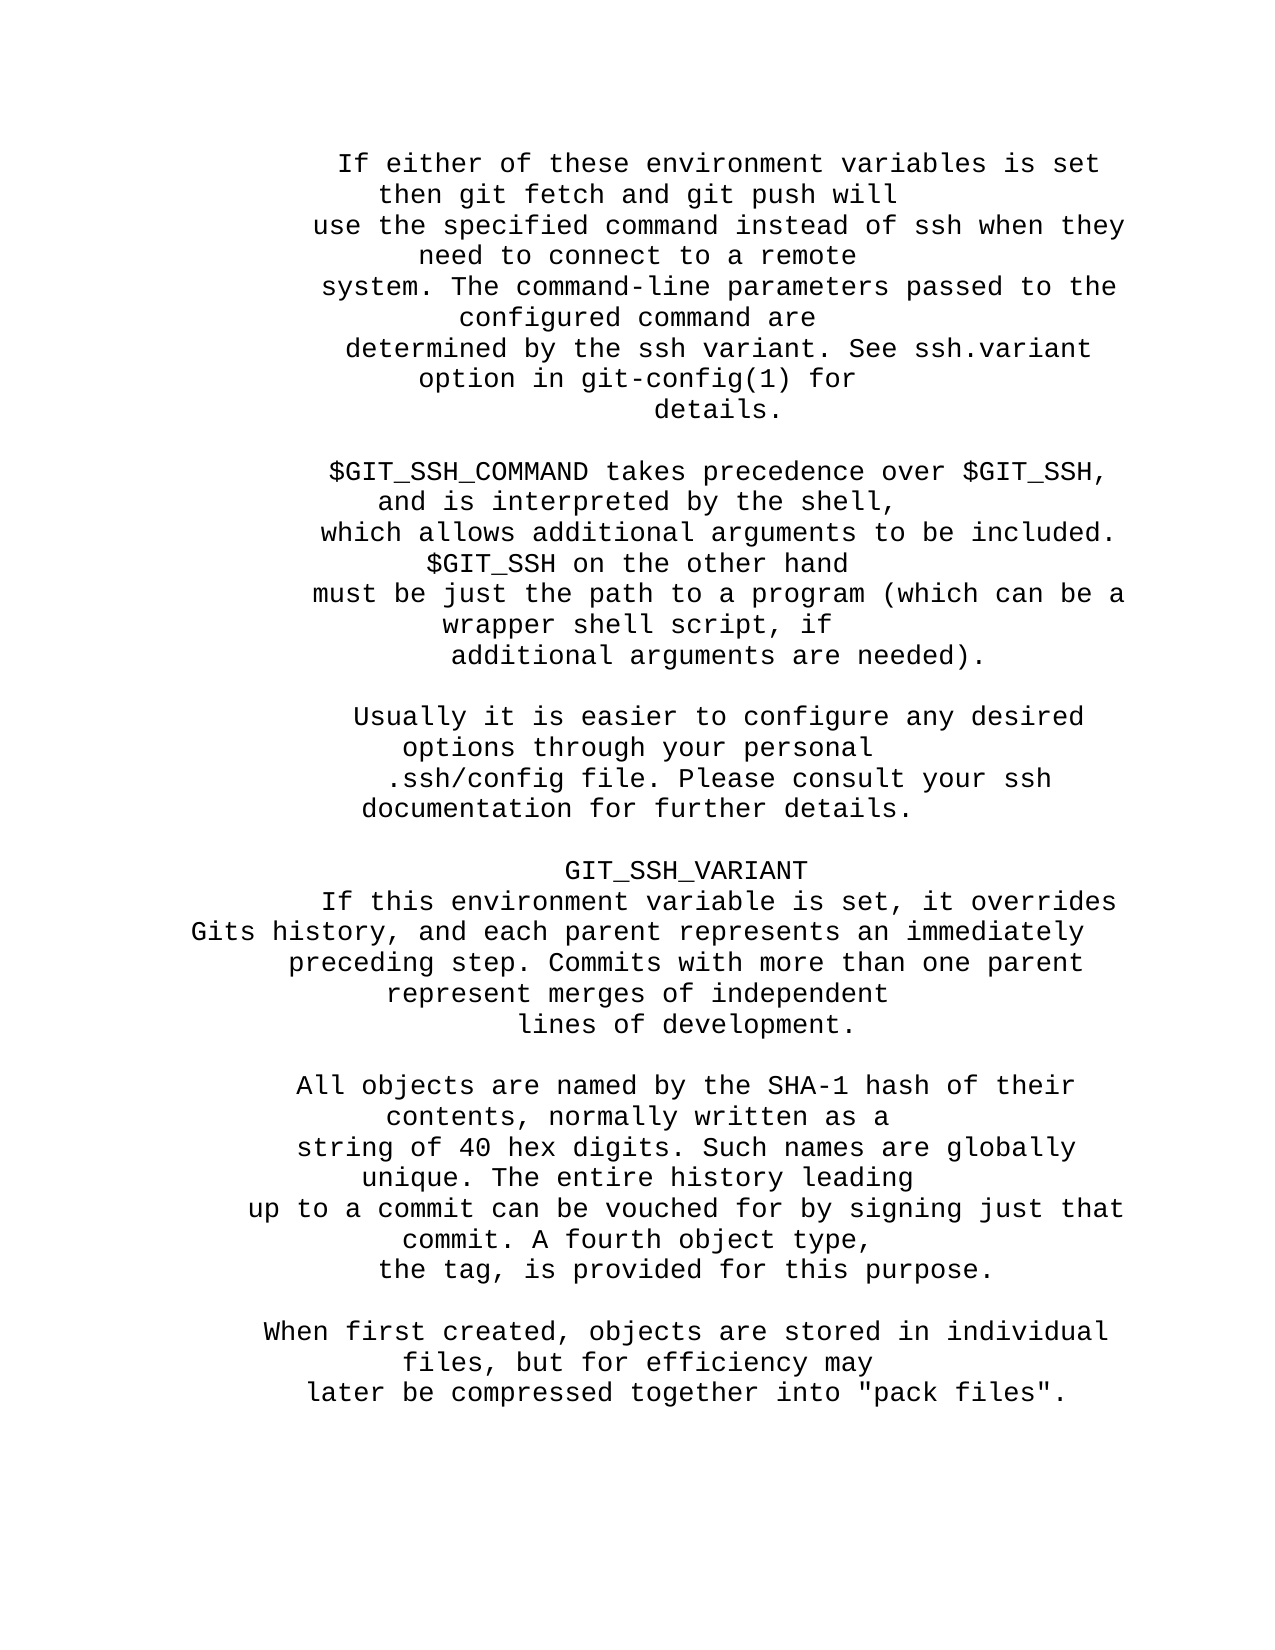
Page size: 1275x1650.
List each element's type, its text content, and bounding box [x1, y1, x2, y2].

text the tag, is provided for this purpose. [150, 1256, 1125, 1287]
text additional arguments are needed). [150, 642, 1125, 672]
text If this environment variable is set, it overrides Gits history, and each parent represents an immediately [150, 887, 1125, 949]
text GIT_SSH_VARIANT [150, 857, 1125, 887]
text When first created, objects are stored in individual files, but for efficiency may [150, 1318, 1125, 1379]
text use the specified command instead of ssh when they need to connect to a remote [150, 211, 1125, 273]
text determined by the ssh variant. See ssh.variant option in git-config(1) for [150, 334, 1125, 396]
text must be just the path to a program (which can be a wrapper shell script, if [150, 580, 1125, 642]
text preceding step. Commits with more than one parent represent merges of independent [150, 949, 1125, 1010]
text If either of these environment variables is set then git fetch and git push will [150, 150, 1125, 211]
text All objects are named by the SHA-1 hash of their contents, normally written as a [150, 1072, 1125, 1133]
text which allows additional arguments to be included. $GIT_SSH on the other hand [150, 519, 1125, 580]
text system. The command-line parameters passed to the configured command are [150, 273, 1125, 334]
text $GIT_SSH_COMMAND takes precedence over $GIT_SSH, and is interpreted by the shell, [150, 457, 1125, 519]
text lines of development. [150, 1010, 1125, 1041]
text .ssh/config file. Please consult your ssh documentation for further details. [150, 764, 1125, 826]
text string of 40 hex digits. Such names are globally unique. The entire history leading [150, 1133, 1125, 1195]
text Usually it is easier to configure any desired options through your personal [150, 703, 1125, 764]
text up to a commit can be vouched for by signing just that commit. A fourth object type, [150, 1195, 1125, 1256]
text details. [150, 396, 1125, 427]
text later be compressed together into "pack files". [150, 1379, 1125, 1410]
